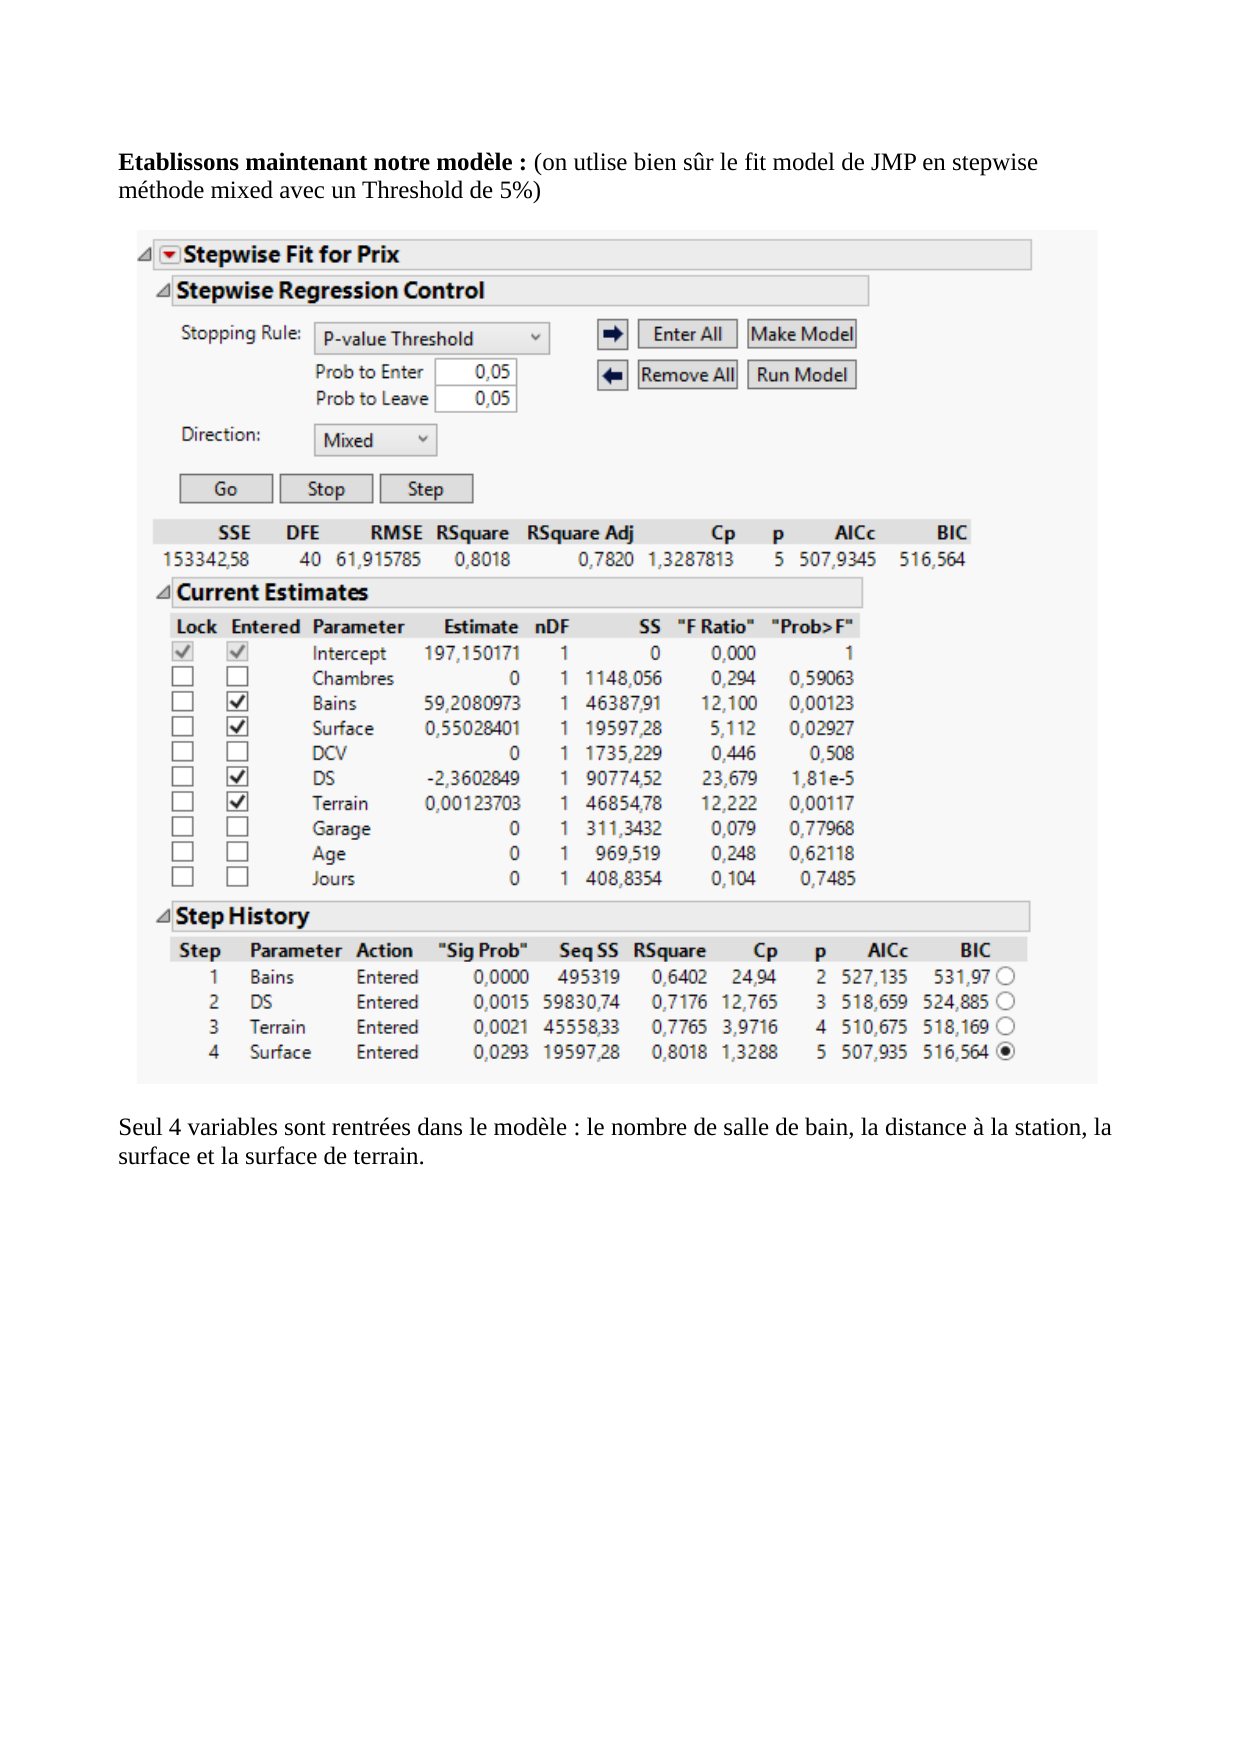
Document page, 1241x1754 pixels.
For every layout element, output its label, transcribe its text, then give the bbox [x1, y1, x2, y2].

text Etablissons maintenant notre modèle : (on utlise bien sûr le fit model de JMP en stepwise méthode mixed avec un Threshold de 5%) [118, 147, 1122, 204]
text Seul 4 variables sont rentrées dans le modèle : le nombre de salle de bain, la distance à la station, la surface et la surface de terrain. [118, 1112, 1122, 1169]
picture [136, 230, 1098, 1084]
